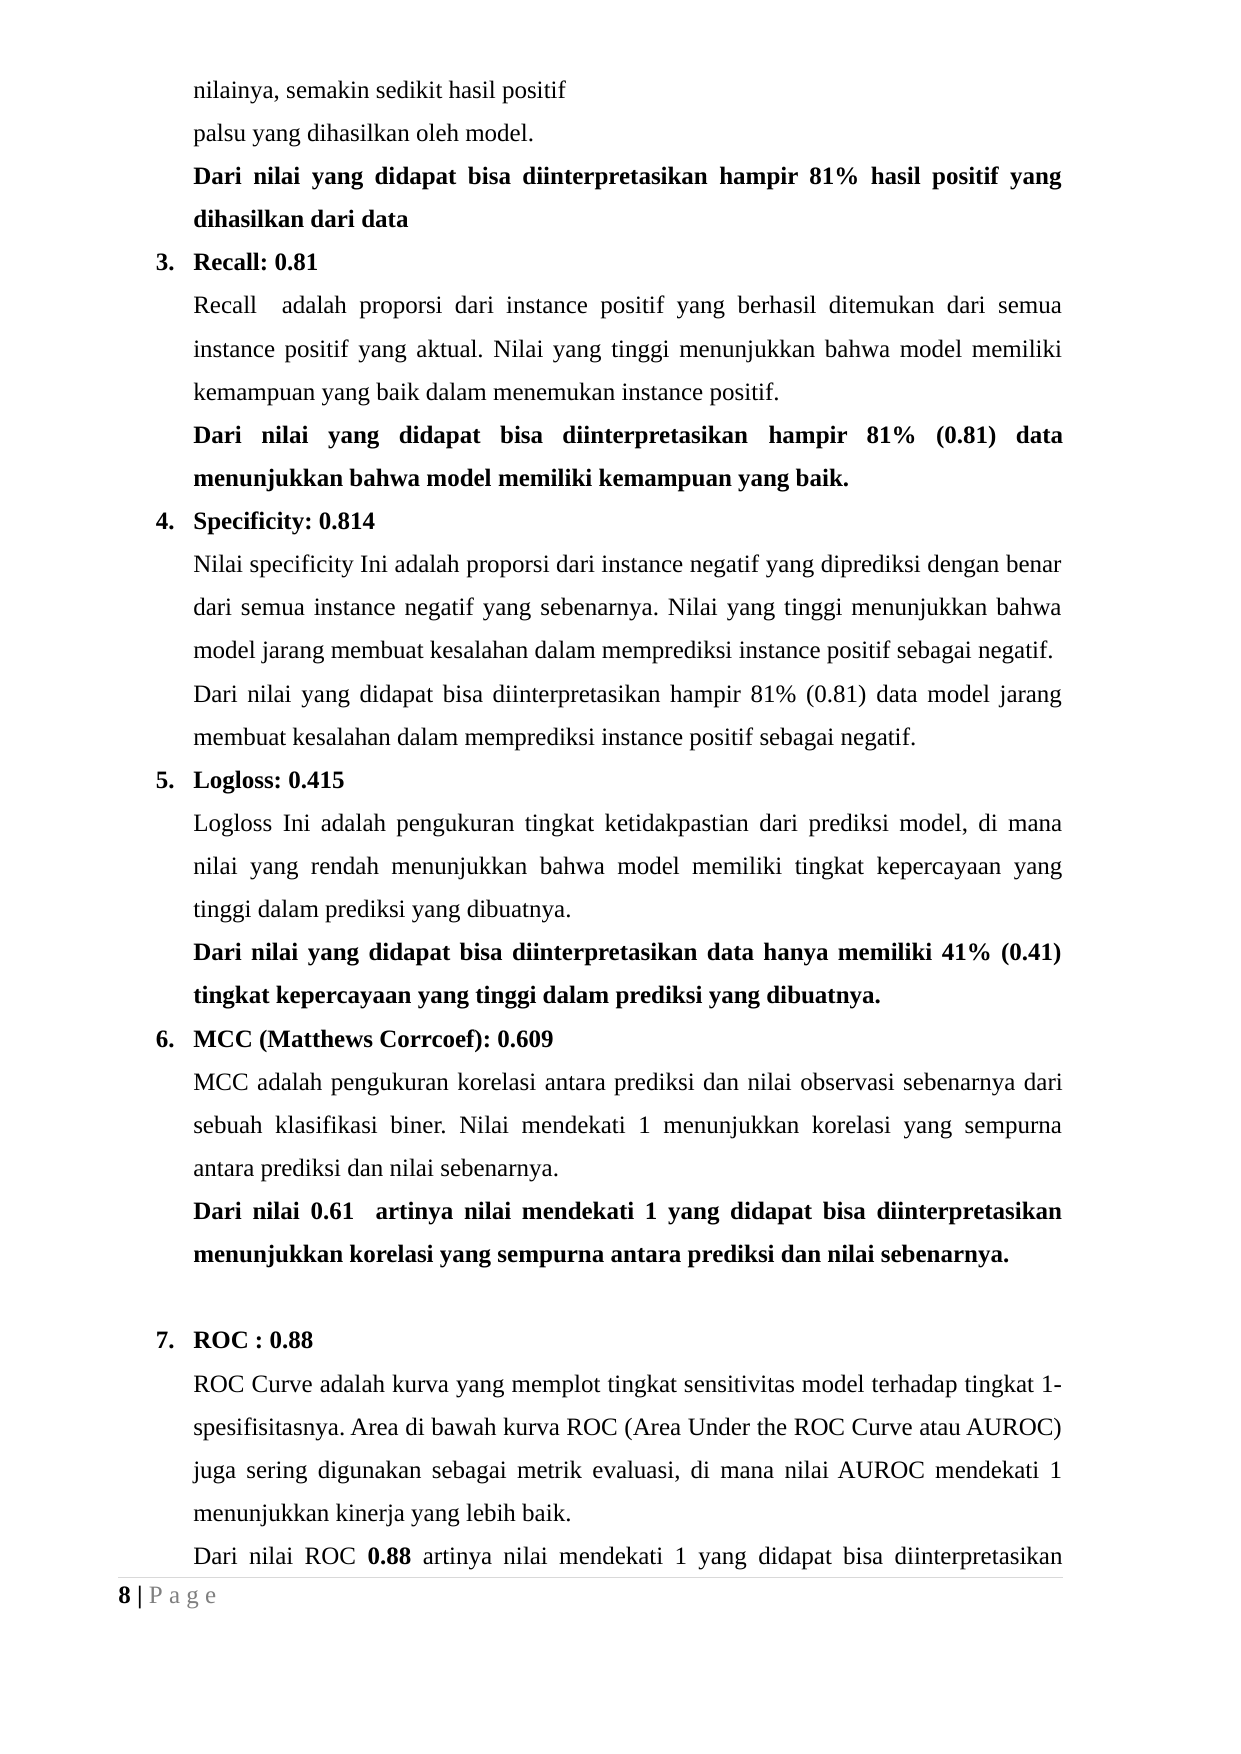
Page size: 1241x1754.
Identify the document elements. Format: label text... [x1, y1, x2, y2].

list Dari nilai ROC 0.88 artinya nilai mendekati 1 yang didapat bisa diinterpretasikan [193, 1541, 1063, 1570]
list MCC adalah pengukuran korelasi antara prediksi dan nilai observasi sebenarnya dari sebuah klasifikasi biner. Nilai mendekati 1 menunjukkan korelasi yang sempurna antara prediksi dan nilai sebenarnya. [193, 1067, 1063, 1182]
list Specificity: 0.814 [156, 506, 1063, 535]
list Dari nilai 0.61 artinya nilai mendekati 1 yang didapat bisa diinterpretasikan menunjukkan korelasi yang sempurna antara prediksi dan nilai sebenarnya. [193, 1196, 1063, 1268]
list Dari nilai yang didapat bisa diinterpretasikan hampir 81% hasil positif yang dihasilkan dari data [193, 161, 1063, 233]
list Recall adalah proporsi dari instance positif yang berhasil ditemukan dari semua instance positif yang aktual. Nilai yang tinggi menunjukkan bahwa model memiliki kemampuan yang baik dalam menemukan instance positif. [193, 291, 1063, 406]
list Dari nilai yang didapat bisa diinterpretasikan data hanya memiliki 41% (0.41) tingkat kepercayaan yang tinggi dalam prediksi yang dibuatnya. [193, 937, 1063, 1009]
list palsu yang dihasilkan oleh model. [193, 118, 1063, 147]
list Recall: 0.81 [156, 247, 1063, 276]
list MCC (Matthews Corrcoef): 0.609 [156, 1024, 1063, 1052]
list Dari nilai yang didapat bisa diinterpretasikan hampir 81% (0.81) data model jarang membuat kesalahan dalam memprediksi instance positif sebagai negatif. [193, 679, 1063, 751]
list Nilai specificity Ini adalah proporsi dari instance negatif yang diprediksi dengan benar dari semua instance negatif yang sebenarnya. Nilai yang tinggi menunjukkan bahwa model jarang membuat kesalahan dalam memprediksi instance positif sebagai negatif. [193, 549, 1063, 664]
list Dari nilai yang didapat bisa diinterpretasikan hampir 81% (0.81) data menunjukkan bahwa model memiliki kemampuan yang baik. [193, 420, 1063, 492]
list nilainya, semakin sedikit hasil positif [193, 75, 1063, 104]
list ROC : 0.88 [156, 1326, 1063, 1354]
list ROC Curve adalah kurva yang memplot tingkat sensitivitas model terhadap tingkat 1-spesifisitasnya. Area di bawah kurva ROC (Area Under the ROC Curve atau AUROC) juga sering digunakan sebagai metrik evaluasi, di mana nilai AUROC mendekati 1 menunjukkan kinerja yang lebih baik. [193, 1369, 1063, 1527]
list Logloss: 0.415 [156, 765, 1063, 794]
list Logloss Ini adalah pengukuran tingkat ketidakpastian dari prediksi model, di mana nilai yang rendah menunjukkan bahwa model memiliki tingkat kepercayaan yang tinggi dalam prediksi yang dibuatnya. [193, 808, 1063, 923]
